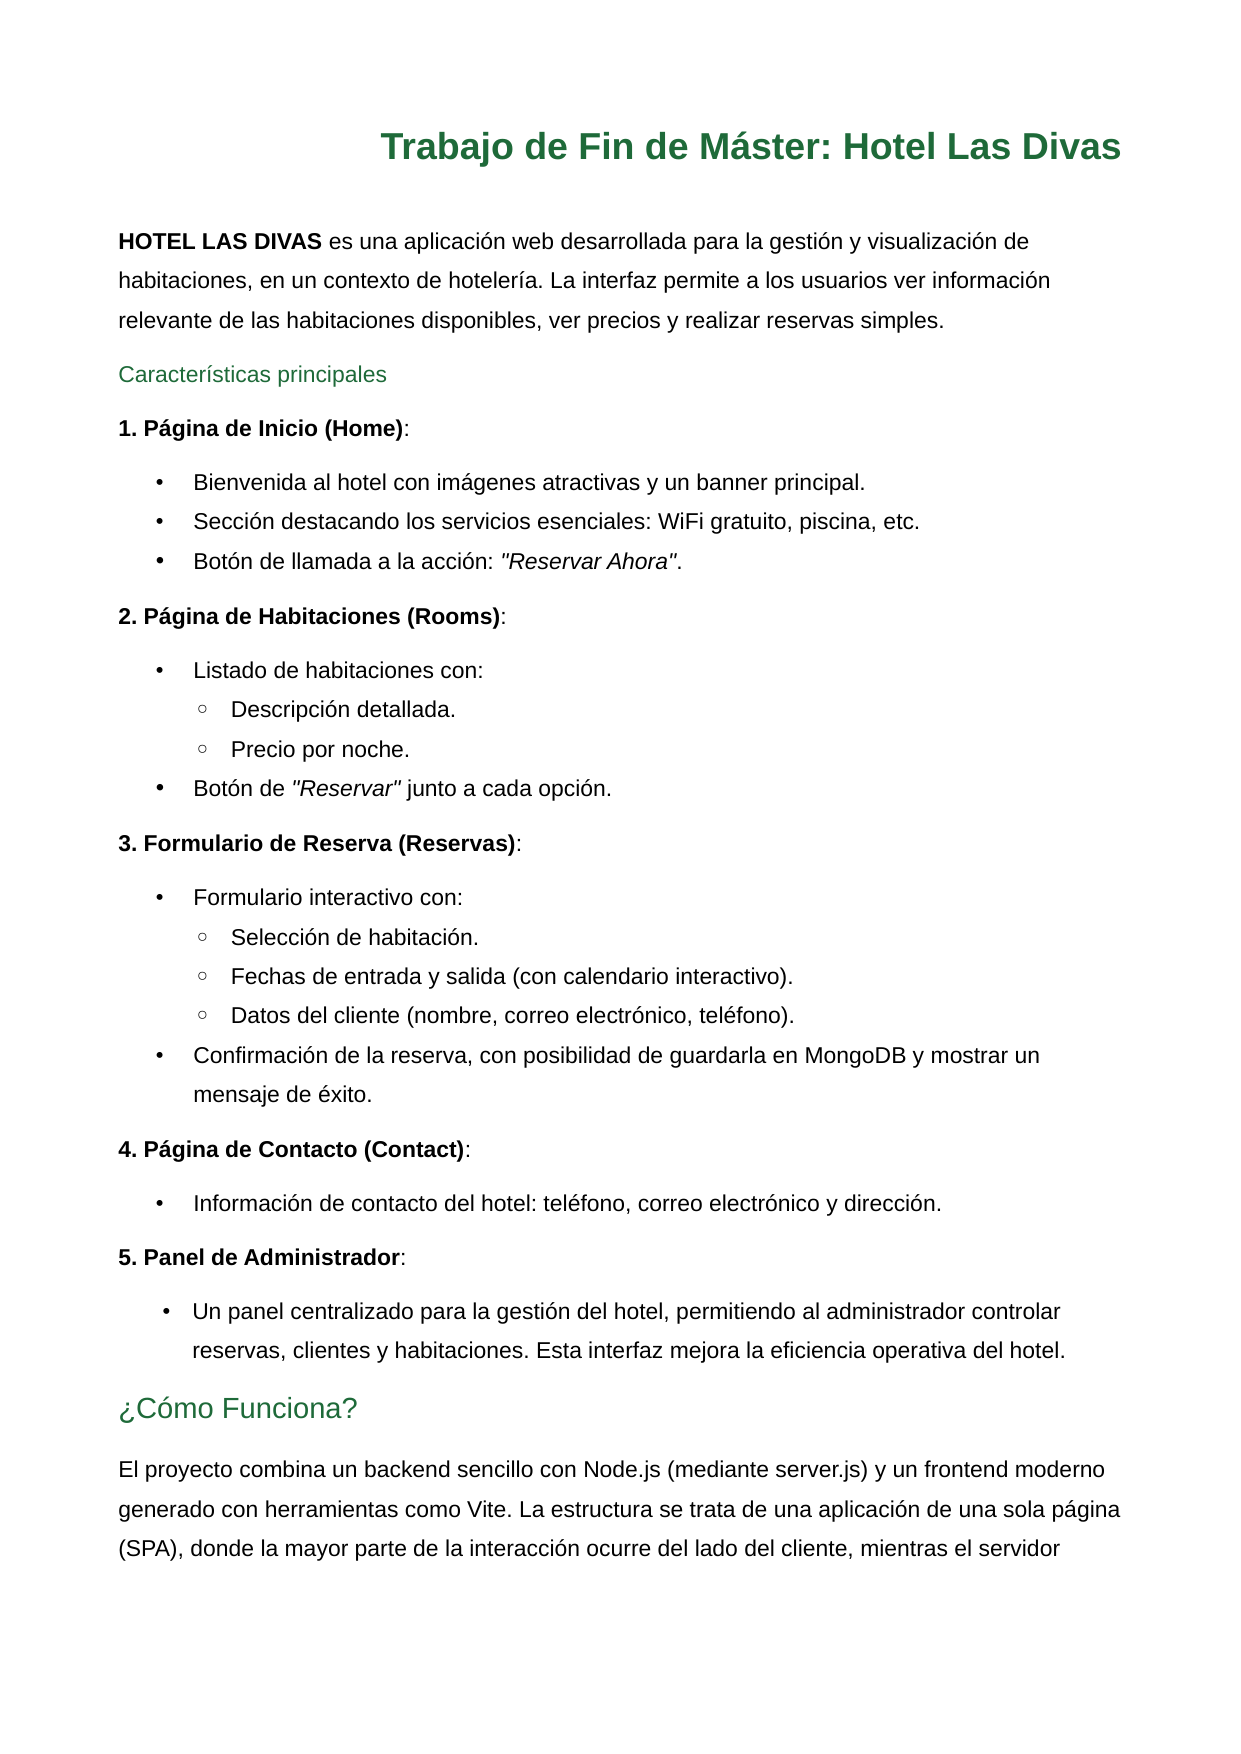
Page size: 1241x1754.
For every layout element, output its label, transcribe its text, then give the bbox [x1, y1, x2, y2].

list Listado de habitaciones con: [156, 657, 1122, 683]
list Bienvenida al hotel con imágenes atractivas y un banner principal. [156, 469, 1122, 495]
list Datos del cliente (nombre, correo electrónico, teléfono). [193, 1002, 1122, 1029]
text 5. Panel de Administrador: [118, 1244, 1122, 1270]
list Selección de habitación. [193, 923, 1122, 950]
list Fechas de entrada y salida (con calendario interactivo). [193, 963, 1122, 989]
text 2. Página de Habitaciones (Rooms): [118, 603, 1122, 629]
list Botón de "Reservar" junto a cada opción. [156, 775, 1122, 802]
list Descripción detallada. [193, 696, 1122, 722]
subtitle Trabajo de Fin de Máster: Hotel Las Divas [118, 124, 1122, 167]
list Sección destacando los servicios esenciales: WiFi gratuito, piscina, etc. [156, 508, 1122, 534]
text ¿Cómo Funciona? [118, 1391, 1122, 1425]
text El proyecto combina un backend sencillo con Node.js (mediante server.js) y un frontend moderno generado con herramientas como Vite. La estructura se trata de una aplicación de una sola página (SPA), donde la mayor parte de la interacción ocurre del lado del cliente, mientras el servidor [118, 1456, 1122, 1561]
list Información de contacto del hotel: teléfono, correo electrónico y dirección. [156, 1189, 1122, 1216]
text Características principales [118, 361, 1122, 387]
text 4. Página de Contacto (Contact): [118, 1136, 1122, 1162]
list Confirmación de la reserva, con posibilidad de guardarla en MongoDB y mostrar un mensaje de éxito. [156, 1042, 1122, 1108]
list Botón de llamada a la acción: "Reservar Ahora". [156, 548, 1122, 574]
text HOTEL LAS DIVAS es una aplicación web desarrollada para la gestión y visualización de habitaciones, en un contexto de hotelería. La interfaz permite a los usuarios ver información relevante de las habitaciones disponibles, ver precios y realizar reservas simples. [118, 228, 1122, 333]
text 3. Formulario de Reserva (Reservas): [118, 830, 1122, 856]
list Un panel centralizado para la gestión del hotel, permitiendo al administrador controlar reservas, clientes y habitaciones. Esta interfaz mejora la eficiencia operativa del hotel. [162, 1298, 1122, 1363]
list Precio por noche. [193, 736, 1122, 762]
list Formulario interactivo con: [156, 884, 1122, 910]
text 1. Página de Inicio (Home): [118, 415, 1122, 441]
